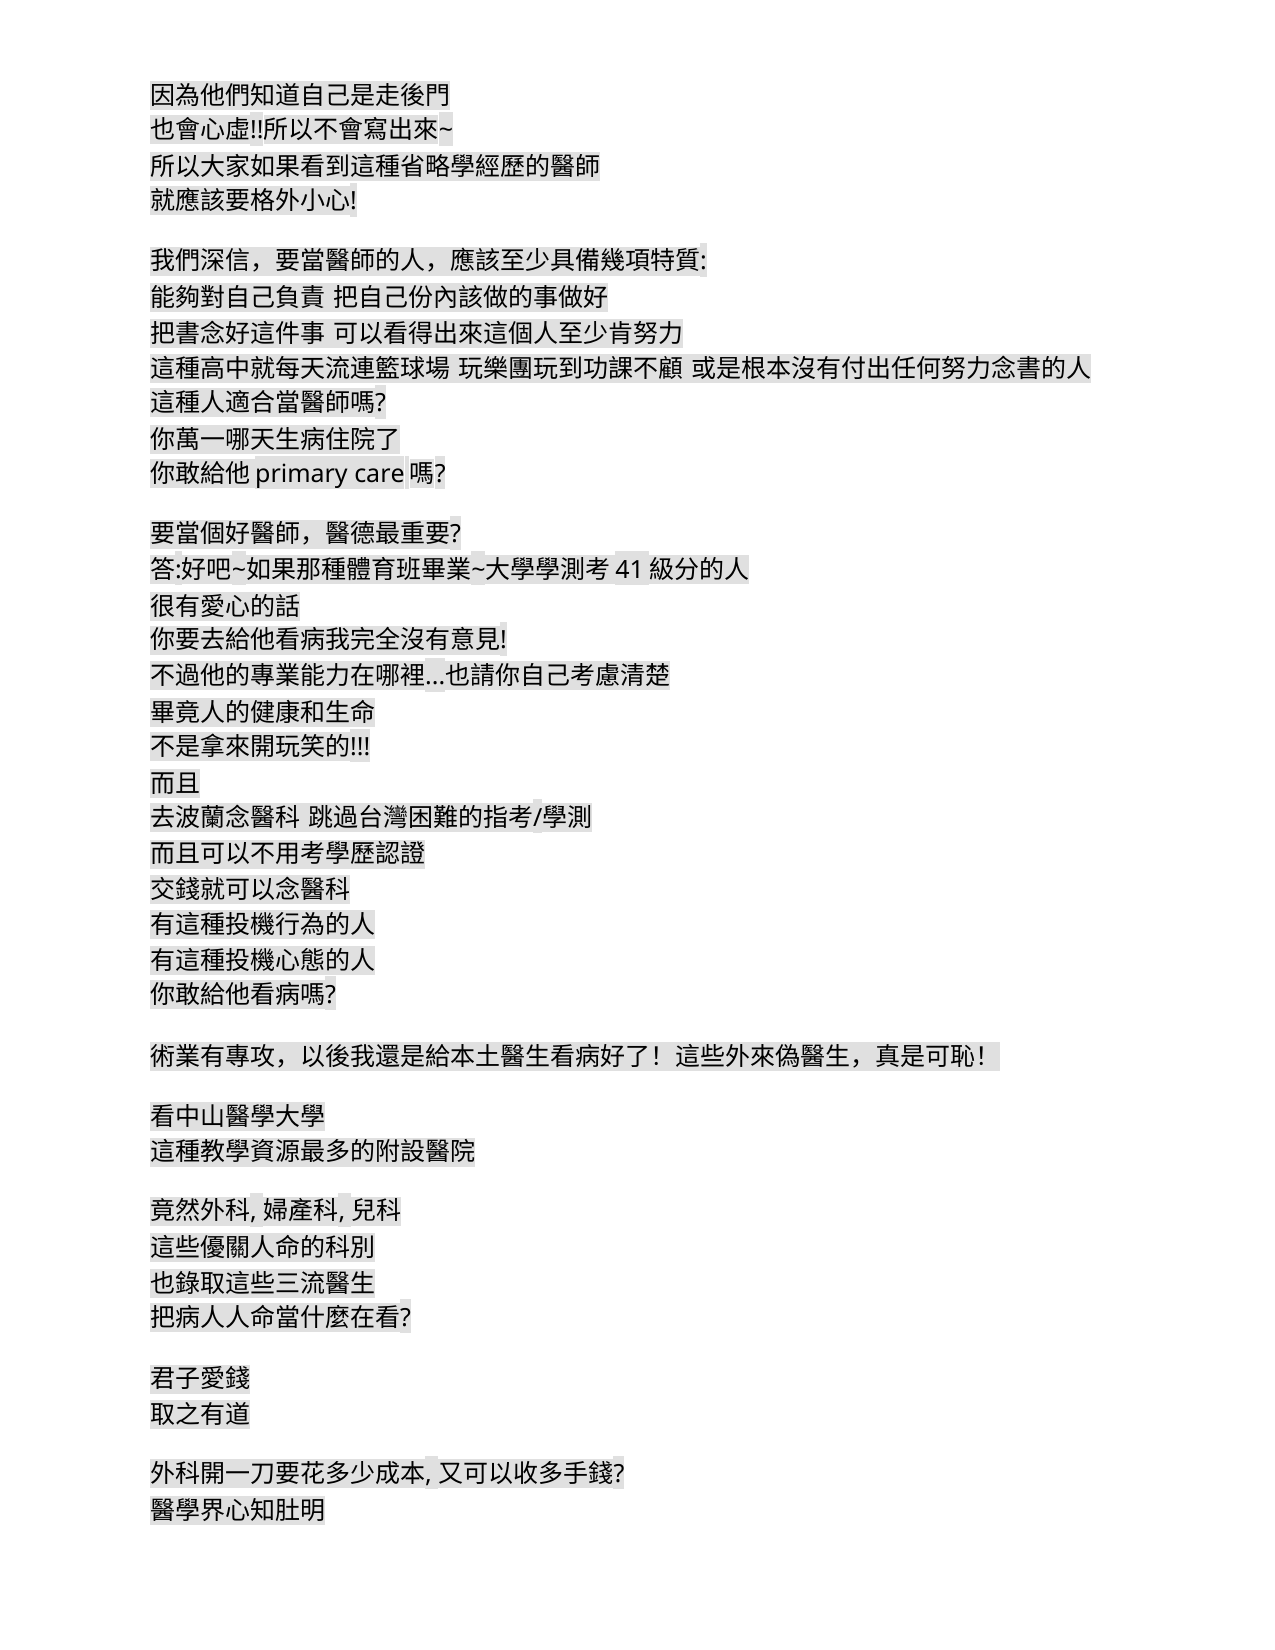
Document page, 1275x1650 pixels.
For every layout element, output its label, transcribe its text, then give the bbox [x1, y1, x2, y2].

text 要當個好醫師，醫德最重要? 答:好吧~如果那種體育班畢業~大學學測考41級分的人 很有愛心的話 你要去給他看病我完全沒有意見! 不過他的專業能力在哪裡...也請你自己考慮清楚 畢竟人的健康和生命 不是拿來開玩笑的!!! 而且 去波蘭念醫科 跳過台灣困難的指考/學測 而且可以不用考學歷認證 交錢就可以念醫科 有這種投機行為的人 有這種投機心態的人 你敢給他看病嗎? [150, 514, 1125, 1010]
text 因為他們知道自己是走後門 也會心虛!!所以不會寫出來~ 所以大家如果看到這種省略學經歷的醫師 就應該要格外小心! [150, 75, 1125, 217]
text 我們深信，要當醫師的人，應該至少具備幾項特質: 能夠對自己負責 把自己份內該做的事做好 把書念好這件事 可以看得出來這個人至少肯努力 這種高中就每天流連籃球場 玩樂團玩到功課不顧 或是根本沒有付出任何努力念書的人 這種人適合當醫師嗎? 你萬一哪天生病住院了 你敢給他primary care嗎? [150, 242, 1125, 489]
text 君子愛錢 取之有道 [150, 1358, 1125, 1429]
text 術業有專攻，以後我還是給本土醫生看病好了！這些外來偽醫生，真是可恥！ [150, 1035, 1125, 1071]
text 竟然外科, 婦產科, 兒科 這些優關人命的科別 也錄取這些三流醫生 把病人人命當什麼在看? [150, 1192, 1125, 1333]
text 外科開一刀要花多少成本, 又可以收多手錢? 醫學界心知肚明 [150, 1454, 1125, 1525]
text 看中山醫學大學 這種教學資源最多的附設醫院 [150, 1096, 1125, 1167]
